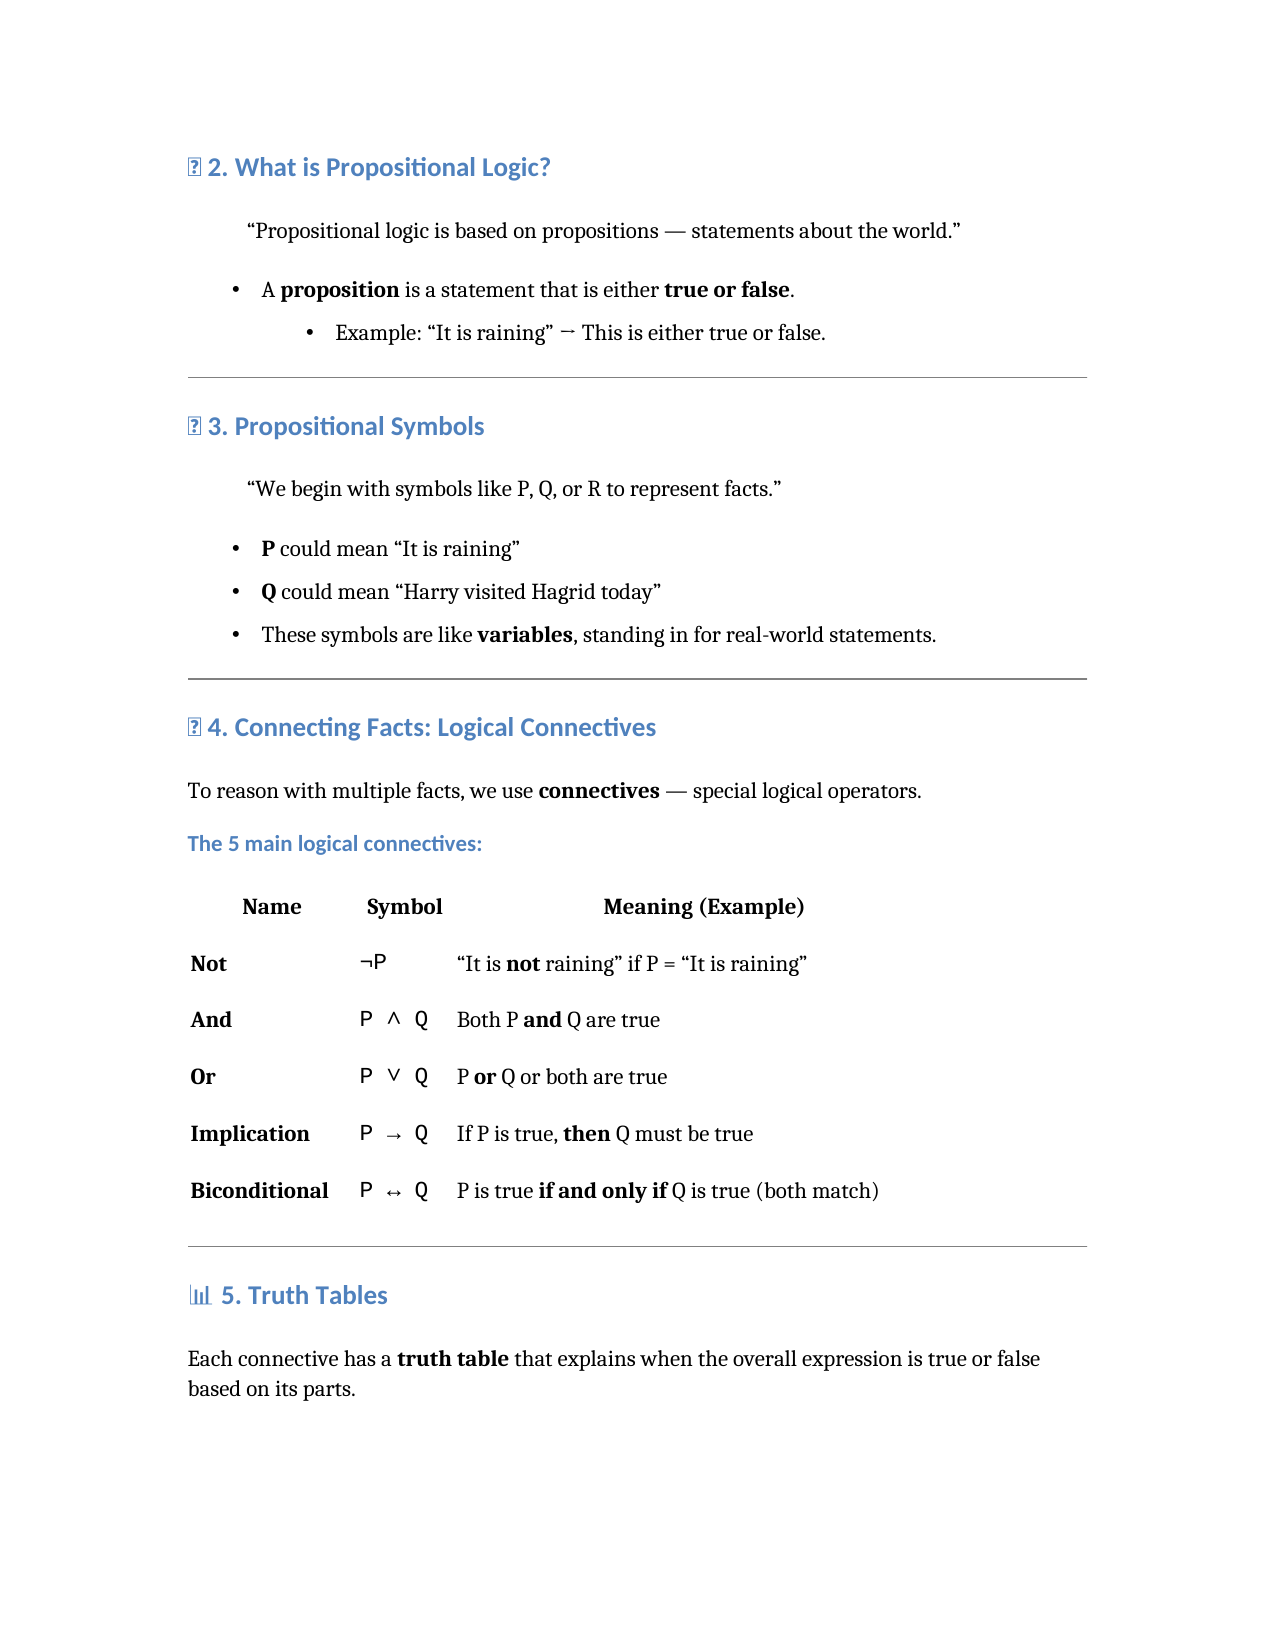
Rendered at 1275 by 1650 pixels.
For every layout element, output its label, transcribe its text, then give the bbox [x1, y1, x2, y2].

table_cell P → Q [356, 1118, 454, 1175]
table_header Meaning (Example) [454, 891, 956, 947]
table_cell Implication [188, 1118, 356, 1175]
text Each connective has a truth table that explains when the overall expression is true or false based on its parts. [187, 1346, 1087, 1402]
text “We begin with symbols like P, Q, or R to represent facts.” [247, 476, 1028, 503]
table_header Name [188, 891, 356, 947]
table_cell And [188, 1004, 356, 1061]
list These symbols are like variables, standing in for real-world statements. [232, 621, 1087, 648]
table_header Symbol [356, 891, 454, 947]
list A proposition is a statement that is either true or false. [232, 277, 1087, 303]
table_cell “It is not raining” if P = “It is raining” [454, 948, 956, 1004]
subtitle 🔤 2. What is Propositional Logic? [187, 150, 1087, 183]
table_cell Biconditional [188, 1175, 356, 1232]
table_cell Both P and Q are true [454, 1004, 956, 1061]
subtitle The 5 main logical connectives: [187, 829, 1087, 857]
table_cell ¬P [356, 948, 454, 1004]
subtitle 🔡 3. Propositional Symbols [187, 409, 1087, 442]
text “Propositional logic is based on propositions — statements about the world.” [247, 217, 1028, 244]
table_cell P or Q or both are true [454, 1061, 956, 1118]
table_cell P is true if and only if Q is true (both match) [454, 1175, 956, 1232]
list Example: “It is raining” → This is either true or false. [306, 320, 1087, 346]
table_cell If P is true, then Q must be true [454, 1118, 956, 1175]
text To reason with multiple facts, we use connectives — special logical operators. [187, 778, 1087, 804]
table_cell Or [188, 1061, 356, 1118]
table_cell P ∨ Q [356, 1061, 454, 1118]
subtitle 📊 5. Truth Tables [187, 1278, 1087, 1311]
table_cell P ↔ Q [356, 1175, 454, 1232]
list P could mean “It is raining” [232, 536, 1087, 562]
table_cell P ∧ Q [356, 1004, 454, 1061]
list Q could mean “Harry visited Hagrid today” [232, 579, 1087, 605]
subtitle ➕ 4. Connecting Facts: Logical Connectives [187, 710, 1087, 743]
table_cell Not [188, 948, 356, 1004]
